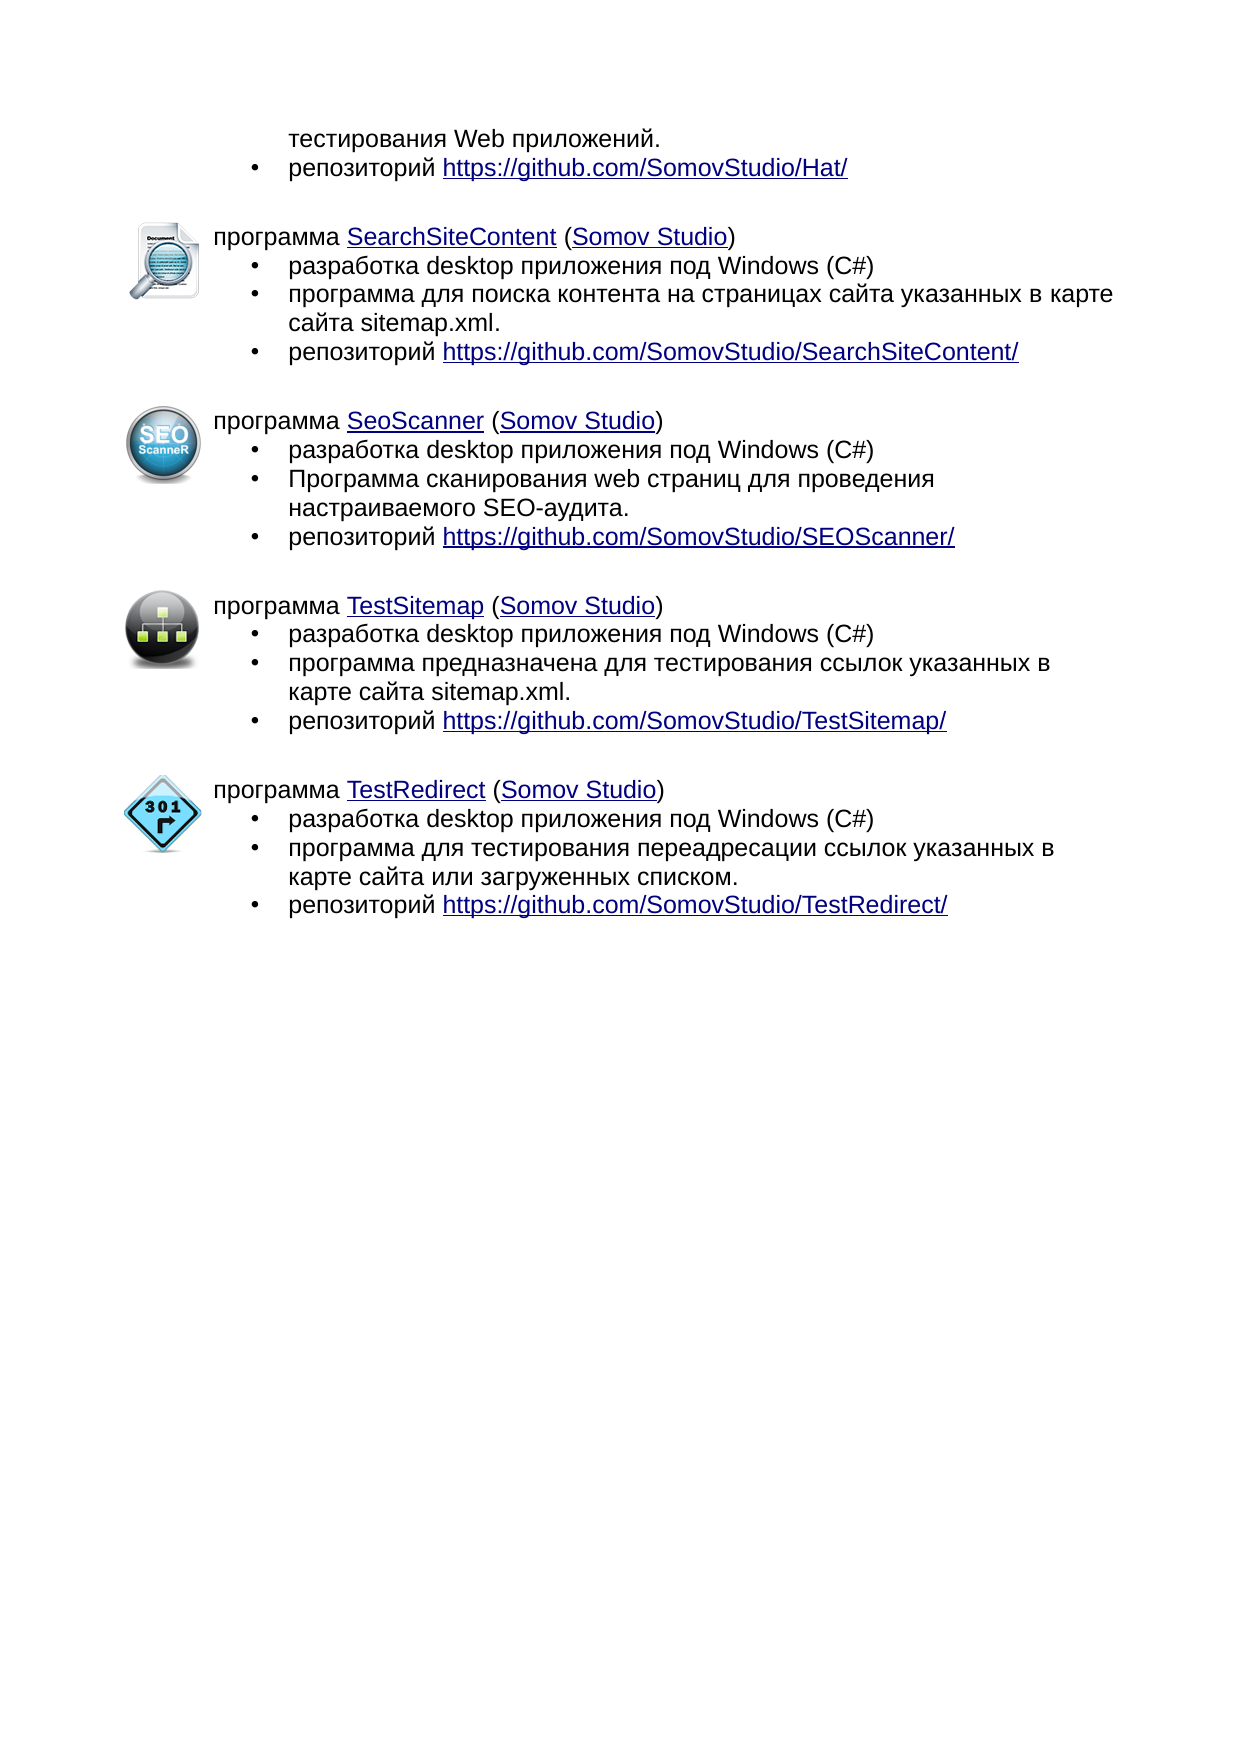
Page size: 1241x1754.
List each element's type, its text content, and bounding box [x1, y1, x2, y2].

table_cell [119, 401, 207, 585]
table_cell программа SeoScanner (Somov Studio) разработка desktop приложения под Windows (C#) Программа сканирования web страниц для проведения настраиваемого SEO-аудита. репозиторий https://github.com/SomovStudio/SEOScanner/ [208, 401, 1123, 585]
table_cell программа TestRedirect (Somov Studio) разработка desktop приложения под Windows (C#) программа для тестирования переадресации ссылок указанных в карте сайта или загруженных списком. репозиторий https://github.com/SomovStudio/TestRedirect/ [208, 770, 1123, 953]
table_header программа Browser Hat (Somov Studio) разработка desktop приложения под Windows (C#) браузер со встроенной технологией автоматизированного тестирования Web приложений. репозиторий https://github.com/SomovStudio/Hat/ [208, 119, 1123, 216]
table_cell [119, 586, 207, 668]
picture [123, 775, 202, 853]
picture [123, 221, 202, 300]
table_header [119, 119, 207, 216]
picture [123, 406, 202, 484]
table_cell [119, 770, 207, 953]
table_cell [119, 217, 207, 400]
table_cell [119, 669, 207, 769]
picture [123, 590, 202, 669]
table_cell программа TestSitemap (Somov Studio) разработка desktop приложения под Windows (C#) программа предназначена для тестирования ссылок указанных в карте сайта sitemap.xml. репозиторий https://github.com/SomovStudio/TestSitemap/ [208, 586, 1123, 769]
table_cell программа SearchSiteContent (Somov Studio) разработка desktop приложения под Windows (C#) программа для поиска контента на страницах сайта указанных в карте сайта sitemap.xml. репозиторий https://github.com/SomovStudio/SearchSiteContent/ [208, 217, 1123, 400]
